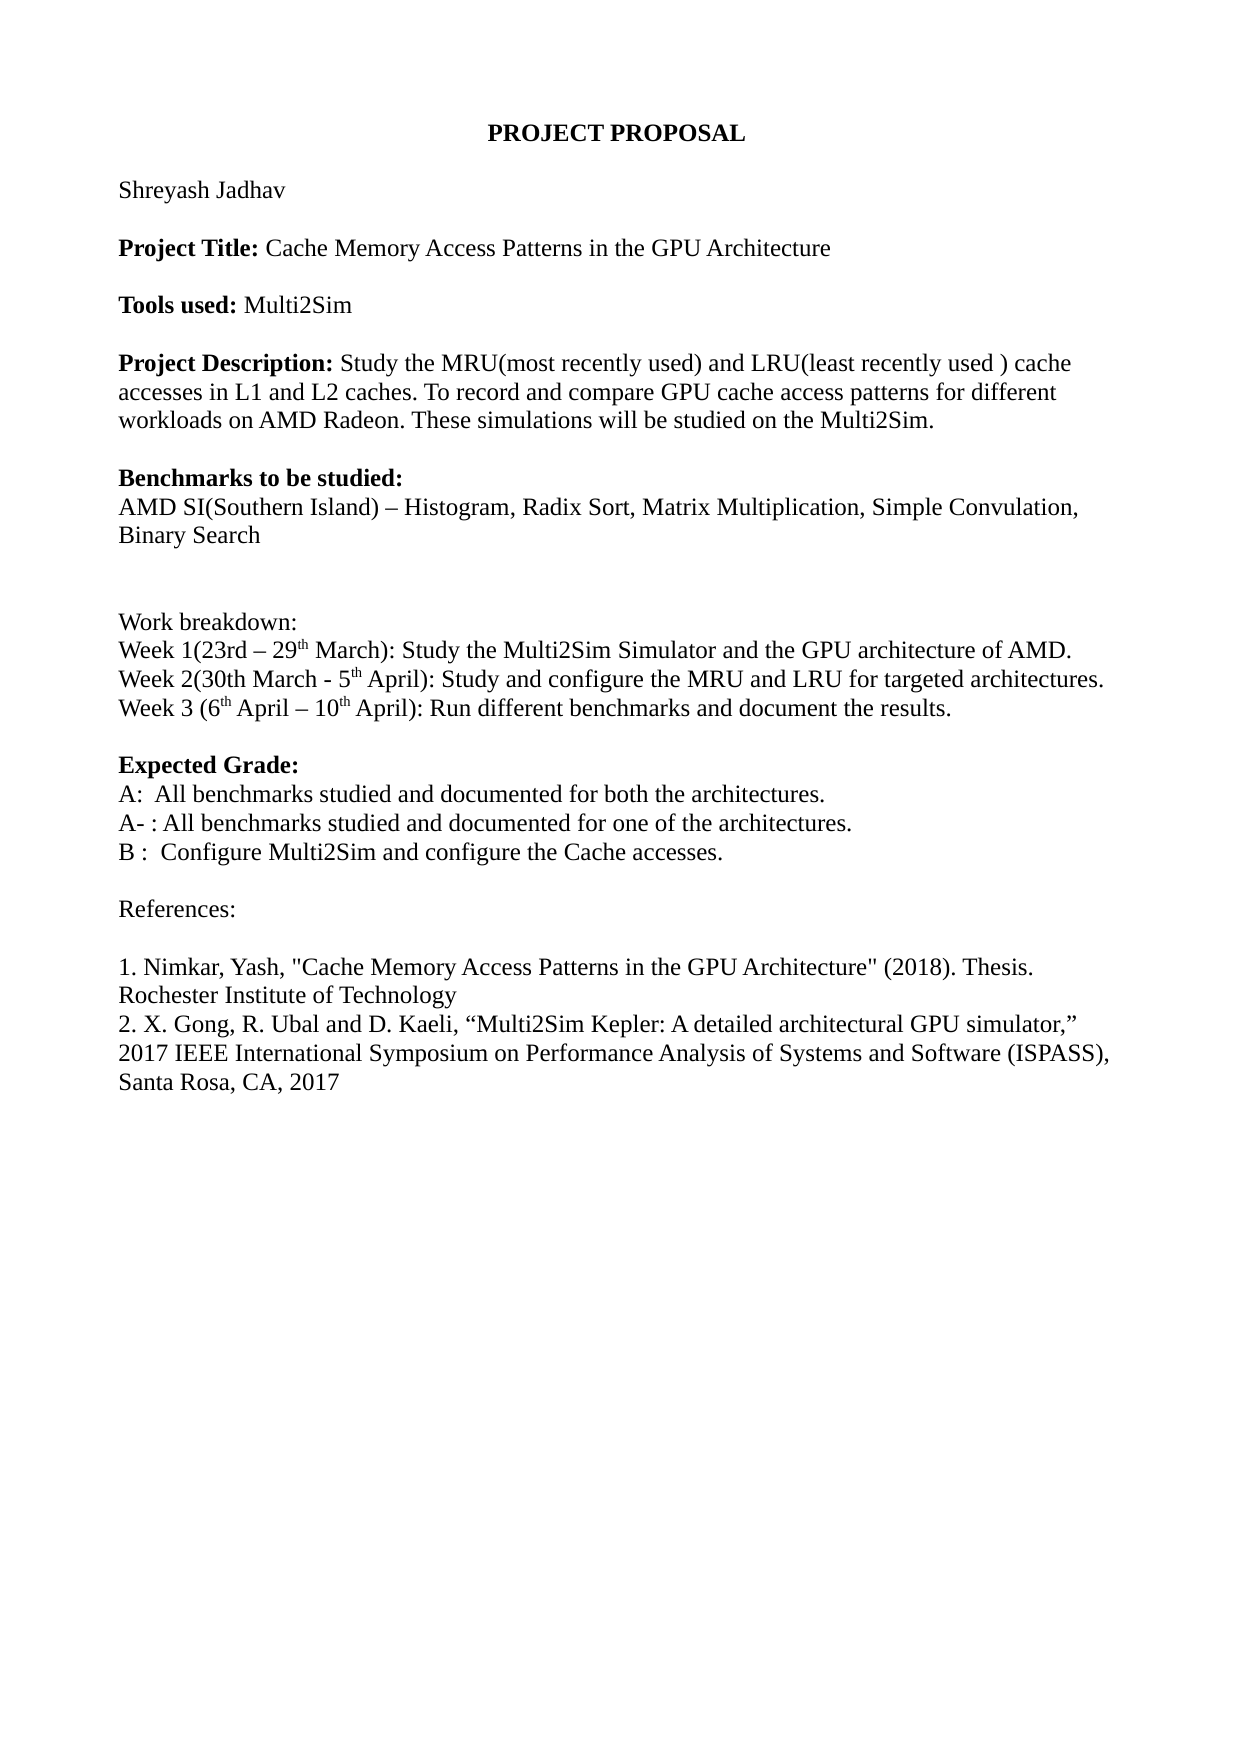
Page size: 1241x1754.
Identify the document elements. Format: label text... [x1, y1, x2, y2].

text A: All benchmarks studied and documented for both the architectures. [118, 779, 1122, 808]
text Project Description: Study the MRU(most recently used) and LRU(least recently used ) cache accesses in L1 and L2 caches. To record and compare GPU cache access patterns for different workloads on AMD Radeon. These simulations will be studied on the Multi2Sim. [118, 348, 1122, 434]
text Tools used: Multi2Sim [118, 291, 1122, 319]
text References: [118, 894, 1122, 923]
text 2. X. Gong, R. Ubal and D. Kaeli, “Multi2Sim Kepler: A detailed architectural GPU simulator,” 2017 IEEE International Symposium on Performance Analysis of Systems and Software (ISPASS), Santa Rosa, CA, 2017 [118, 1009, 1122, 1096]
text Work breakdown: [118, 607, 1122, 636]
text Week 1(23rd – 29th March): Study the Multi2Sim Simulator and the GPU architecture of AMD. [118, 636, 1122, 664]
text 1. Nimkar, Yash, "Cache Memory Access Patterns in the GPU Architecture" (2018). Thesis. Rochester Institute of Technology [118, 952, 1122, 1009]
text Project Title: Cache Memory Access Patterns in the GPU Architecture [118, 233, 1122, 262]
text PROJECT PROPOSAL [118, 118, 1122, 147]
text Expected Grade: [118, 751, 1122, 779]
text Week 3 (6th April – 10th April): Run different benchmarks and document the results. [118, 693, 1122, 722]
text A- : All benchmarks studied and documented for one of the architectures. [118, 808, 1122, 837]
text AMD SI(Southern Island) – Histogram, Radix Sort, Matrix Multiplication, Simple Convulation, Binary Search [118, 492, 1122, 549]
text Shreyash Jadhav [118, 176, 1122, 204]
text B : Configure Multi2Sim and configure the Cache accesses. [118, 837, 1122, 866]
text Benchmarks to be studied: [118, 463, 1122, 492]
text Week 2(30th March - 5th April): Study and configure the MRU and LRU for targeted architectures. [118, 664, 1122, 693]
